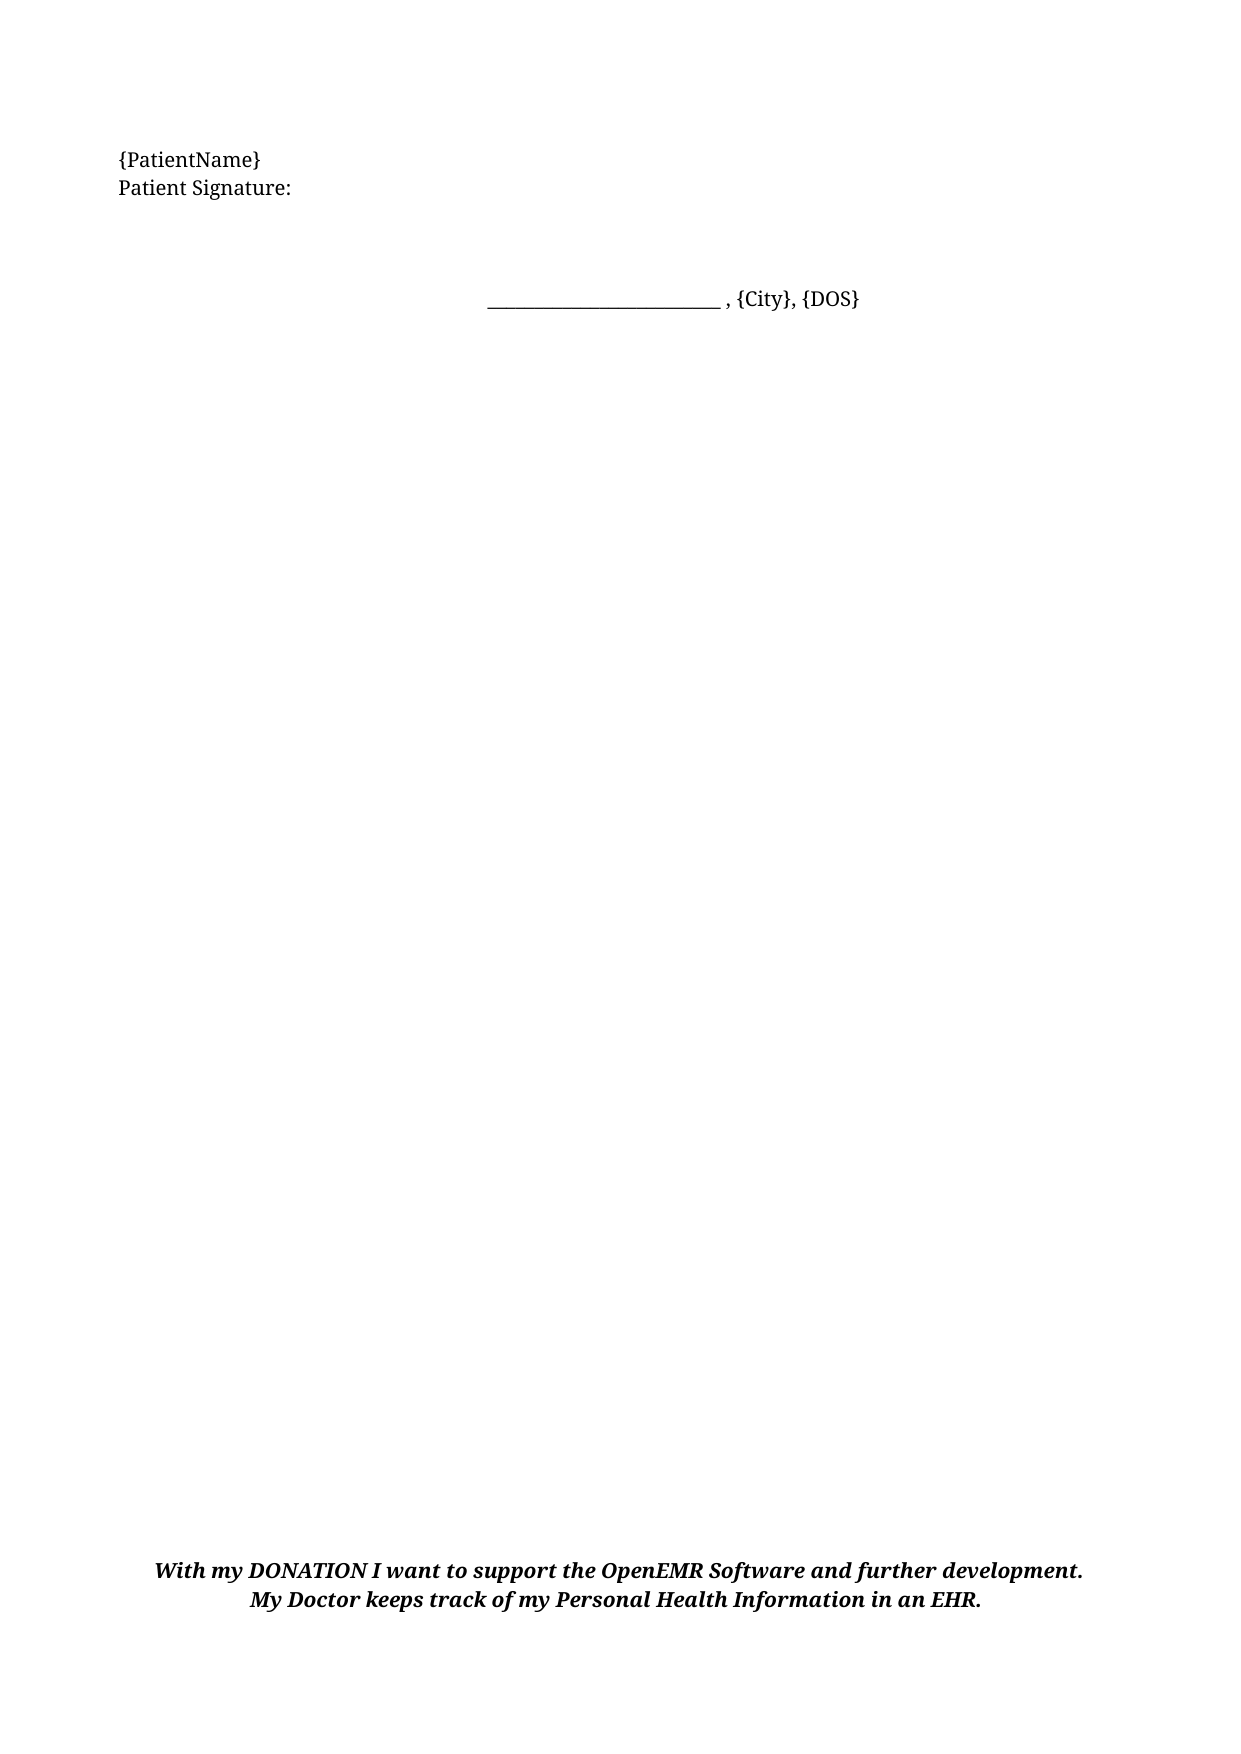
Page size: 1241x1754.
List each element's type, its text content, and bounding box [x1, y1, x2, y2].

text {PatientName} [118, 146, 1122, 173]
text Patient Signature: [118, 173, 1122, 201]
text _________________________ , {City}, {DOS} [118, 284, 1122, 312]
